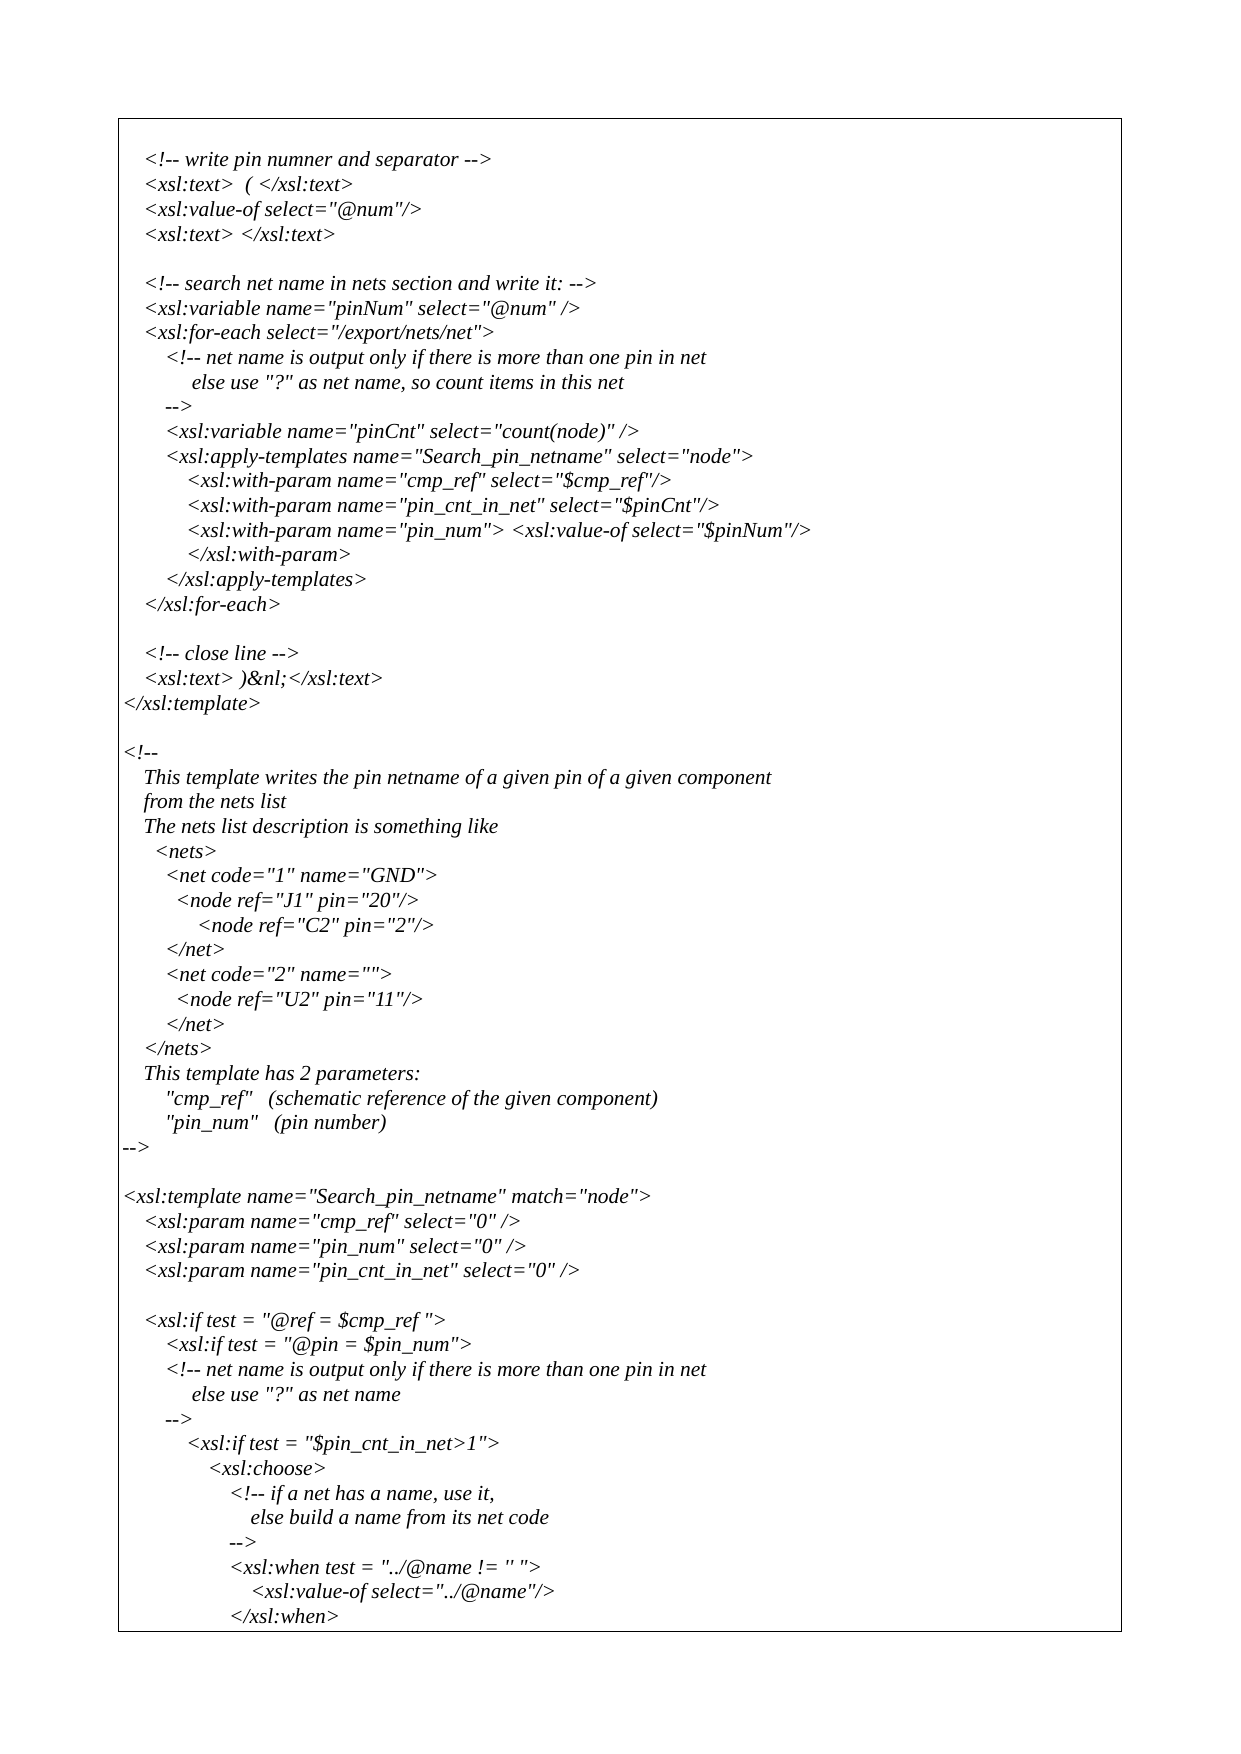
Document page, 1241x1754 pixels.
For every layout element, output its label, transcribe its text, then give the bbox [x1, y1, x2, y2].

text <xsl:param name="pin_cnt_in_net" select="0" /> [119, 1254, 1121, 1282]
text </xsl:when> [119, 1599, 1121, 1631]
text <node ref="C2" pin="2"/> [119, 908, 1121, 933]
text <xsl:value-of select="../@name"/> [119, 1575, 1121, 1599]
text <xsl:param name="pin_num" select="0" /> [119, 1229, 1121, 1254]
text </nets> [119, 1032, 1121, 1056]
text --> [119, 1525, 1121, 1550]
text --> [119, 1402, 1121, 1427]
text --> [119, 1130, 1121, 1159]
text <xsl:variable name="pinCnt" select="count(node)" /> [119, 414, 1121, 439]
text <xsl:if test = "@pin = $pin_num"> [119, 1328, 1121, 1352]
text <net code="1" name="GND"> [119, 859, 1121, 883]
text <xsl:with-param name="pin_num"> <xsl:value-of select="$pinNum"/> [119, 513, 1121, 538]
text </xsl:template> [119, 686, 1121, 714]
text This template writes the pin netname of a given pin of a given component [119, 760, 1121, 785]
text <xsl:apply-templates name="Search_pin_netname" select="node"> [119, 439, 1121, 464]
text <node ref="U2" pin="11"/> [119, 982, 1121, 1007]
text else use "?" as net name, so count items in this net [119, 365, 1121, 390]
text <!-- close line --> [119, 637, 1121, 661]
text "cmp_ref" (schematic reference of the given component) [119, 1081, 1121, 1106]
text <xsl:if test = "@ref = $cmp_ref "> [119, 1303, 1121, 1328]
text <xsl:for-each select="/export/nets/net"> [119, 316, 1121, 340]
text <xsl:with-param name="cmp_ref" select="$cmp_ref"/> [119, 464, 1121, 488]
text <nets> [119, 834, 1121, 859]
text </xsl:with-param> [119, 538, 1121, 562]
text </net> [119, 933, 1121, 957]
text <!-- [119, 735, 1121, 760]
text <xsl:template name="Search_pin_netname" match="node"> [119, 1180, 1121, 1204]
text <xsl:when test = "../@name != '' "> [119, 1550, 1121, 1575]
text <!-- if a net has a name, use it, [119, 1476, 1121, 1501]
text The nets list description is something like [119, 809, 1121, 834]
text "pin_num" (pin number) [119, 1106, 1121, 1130]
text <!-- net name is output only if there is more than one pin in net [119, 340, 1121, 365]
text <node ref="J1" pin="20"/> [119, 883, 1121, 908]
text <net code="2" name=""> [119, 957, 1121, 982]
text <xsl:choose> [119, 1451, 1121, 1476]
text <xsl:text> </xsl:text> [119, 217, 1121, 246]
text --> [119, 390, 1121, 414]
text <xsl:if test = "$pin_cnt_in_net>1"> [119, 1427, 1121, 1451]
text from the nets list [119, 785, 1121, 809]
text <!-- net name is output only if there is more than one pin in net [119, 1352, 1121, 1377]
text <xsl:text> ( </xsl:text> [119, 167, 1121, 192]
text </net> [119, 1007, 1121, 1032]
text <!-- write pin numner and separator --> [119, 143, 1121, 167]
text else use "?" as net name [119, 1377, 1121, 1402]
text </xsl:apply-templates> [119, 562, 1121, 587]
text <xsl:text> )&nl;</xsl:text> [119, 661, 1121, 686]
text <!-- search net name in nets section and write it: --> [119, 266, 1121, 291]
text <xsl:with-param name="pin_cnt_in_net" select="$pinCnt"/> [119, 488, 1121, 513]
text </xsl:for-each> [119, 587, 1121, 616]
text <xsl:param name="cmp_ref" select="0" /> [119, 1204, 1121, 1229]
text else build a name from its net code [119, 1501, 1121, 1525]
text <xsl:value-of select="@num"/> [119, 192, 1121, 217]
text <xsl:variable name="pinNum" select="@num" /> [119, 291, 1121, 316]
text This template has 2 parameters: [119, 1056, 1121, 1081]
